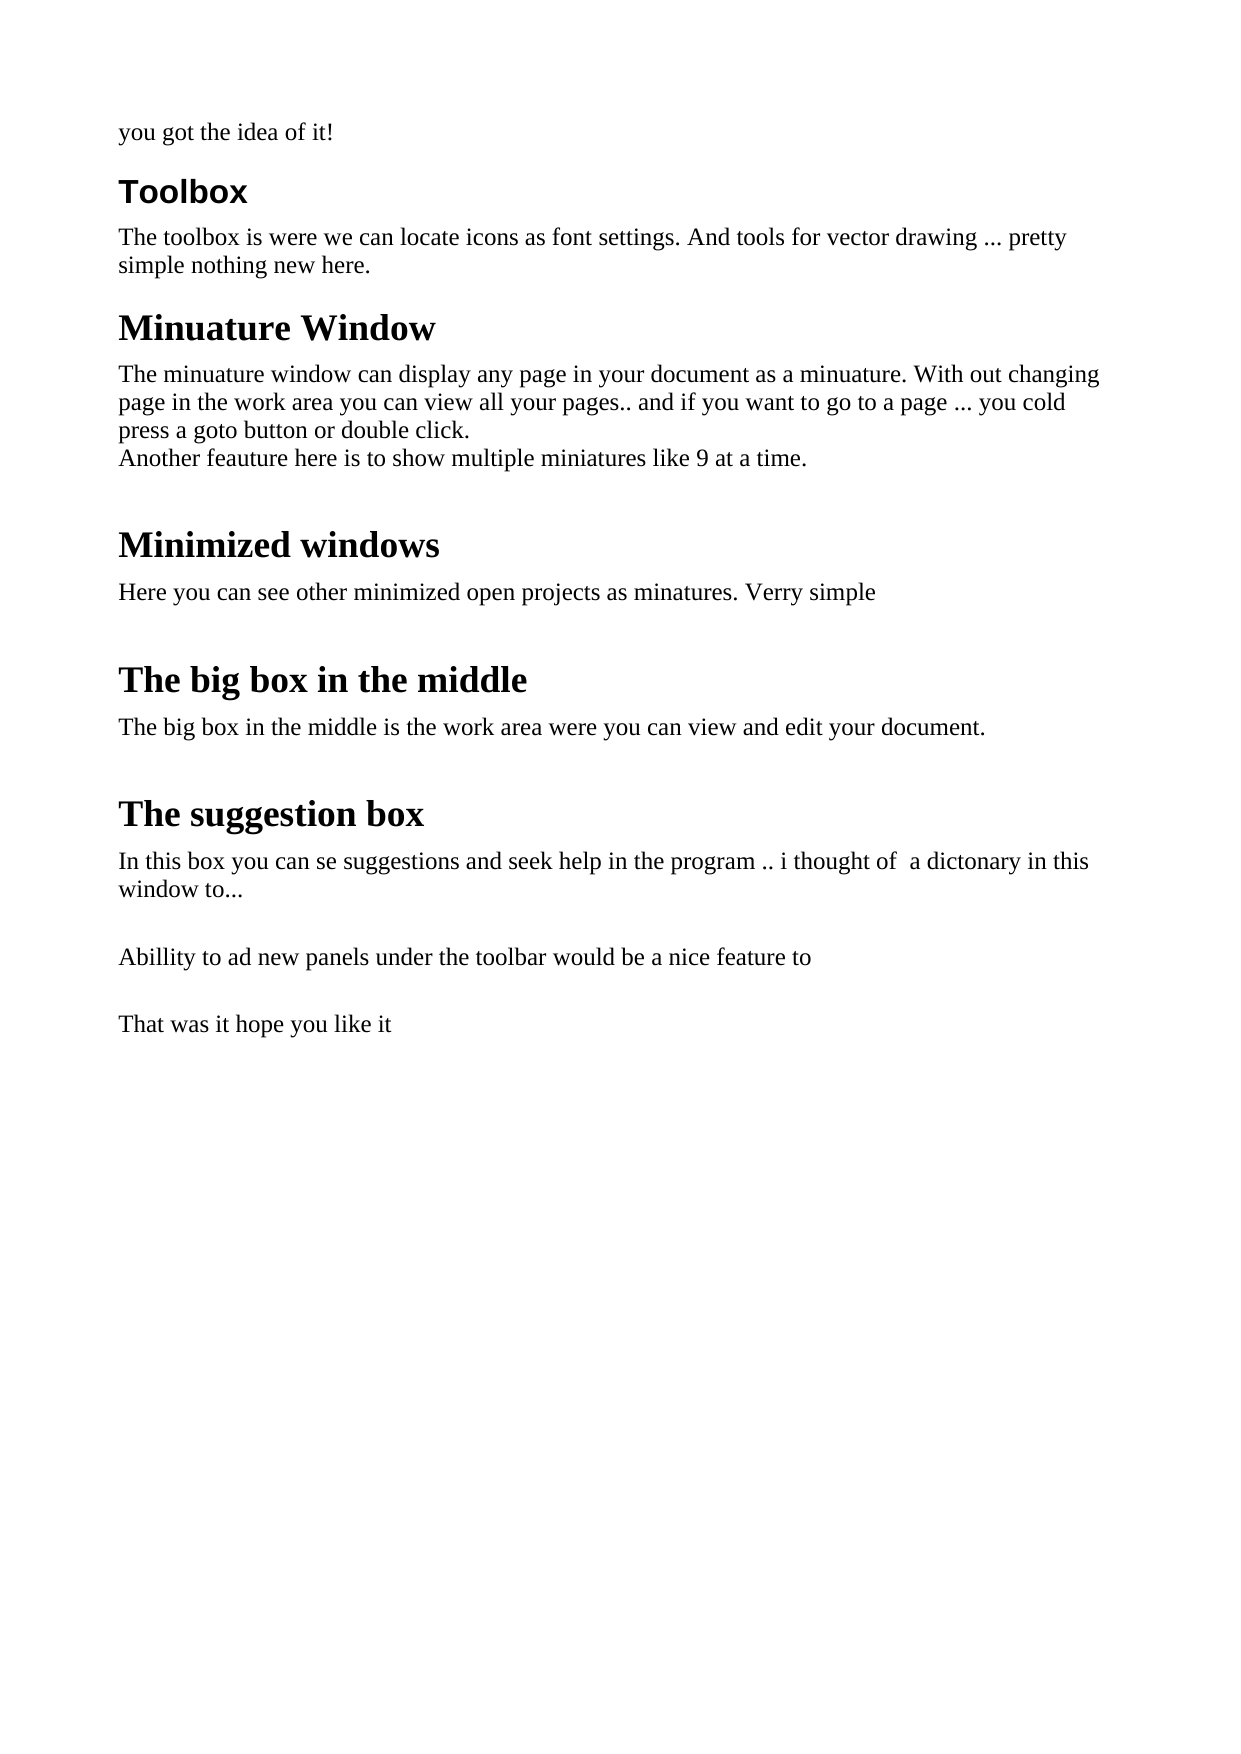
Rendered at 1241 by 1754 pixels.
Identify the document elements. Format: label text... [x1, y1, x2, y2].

text The suggestion box [118, 793, 1122, 834]
text In this box you can se suggestions and seek help in the program .. i thought of a dictonary in this window to... [118, 847, 1122, 930]
text That was it hope you like it [118, 983, 1122, 1038]
text you got the idea of it! Toolbox [118, 118, 1122, 211]
text Here you can see other minimized open projects as minatures. Verry simple [118, 578, 1122, 606]
text The minuature window can display any page in your document as a minuature. With out changing page in the work area you can view all your pages.. and if you want to go to a page ... you cold press a goto button or double click. Another feauture here is to show multiple miniatures like 9 at a time. [118, 361, 1122, 471]
text The big box in the middle is the work area were you can view and edit your document. [118, 713, 1122, 740]
text Minimized windows [118, 524, 1122, 566]
text The toolbox is were we can locate icons as font settings. And tools for vector drawing ... pretty simple nothing new here. Minuature Window [118, 223, 1122, 348]
text Abillity to ad new panels under the toolbar would be a nice feature to [118, 943, 1122, 970]
text The big box in the middle [118, 658, 1122, 700]
